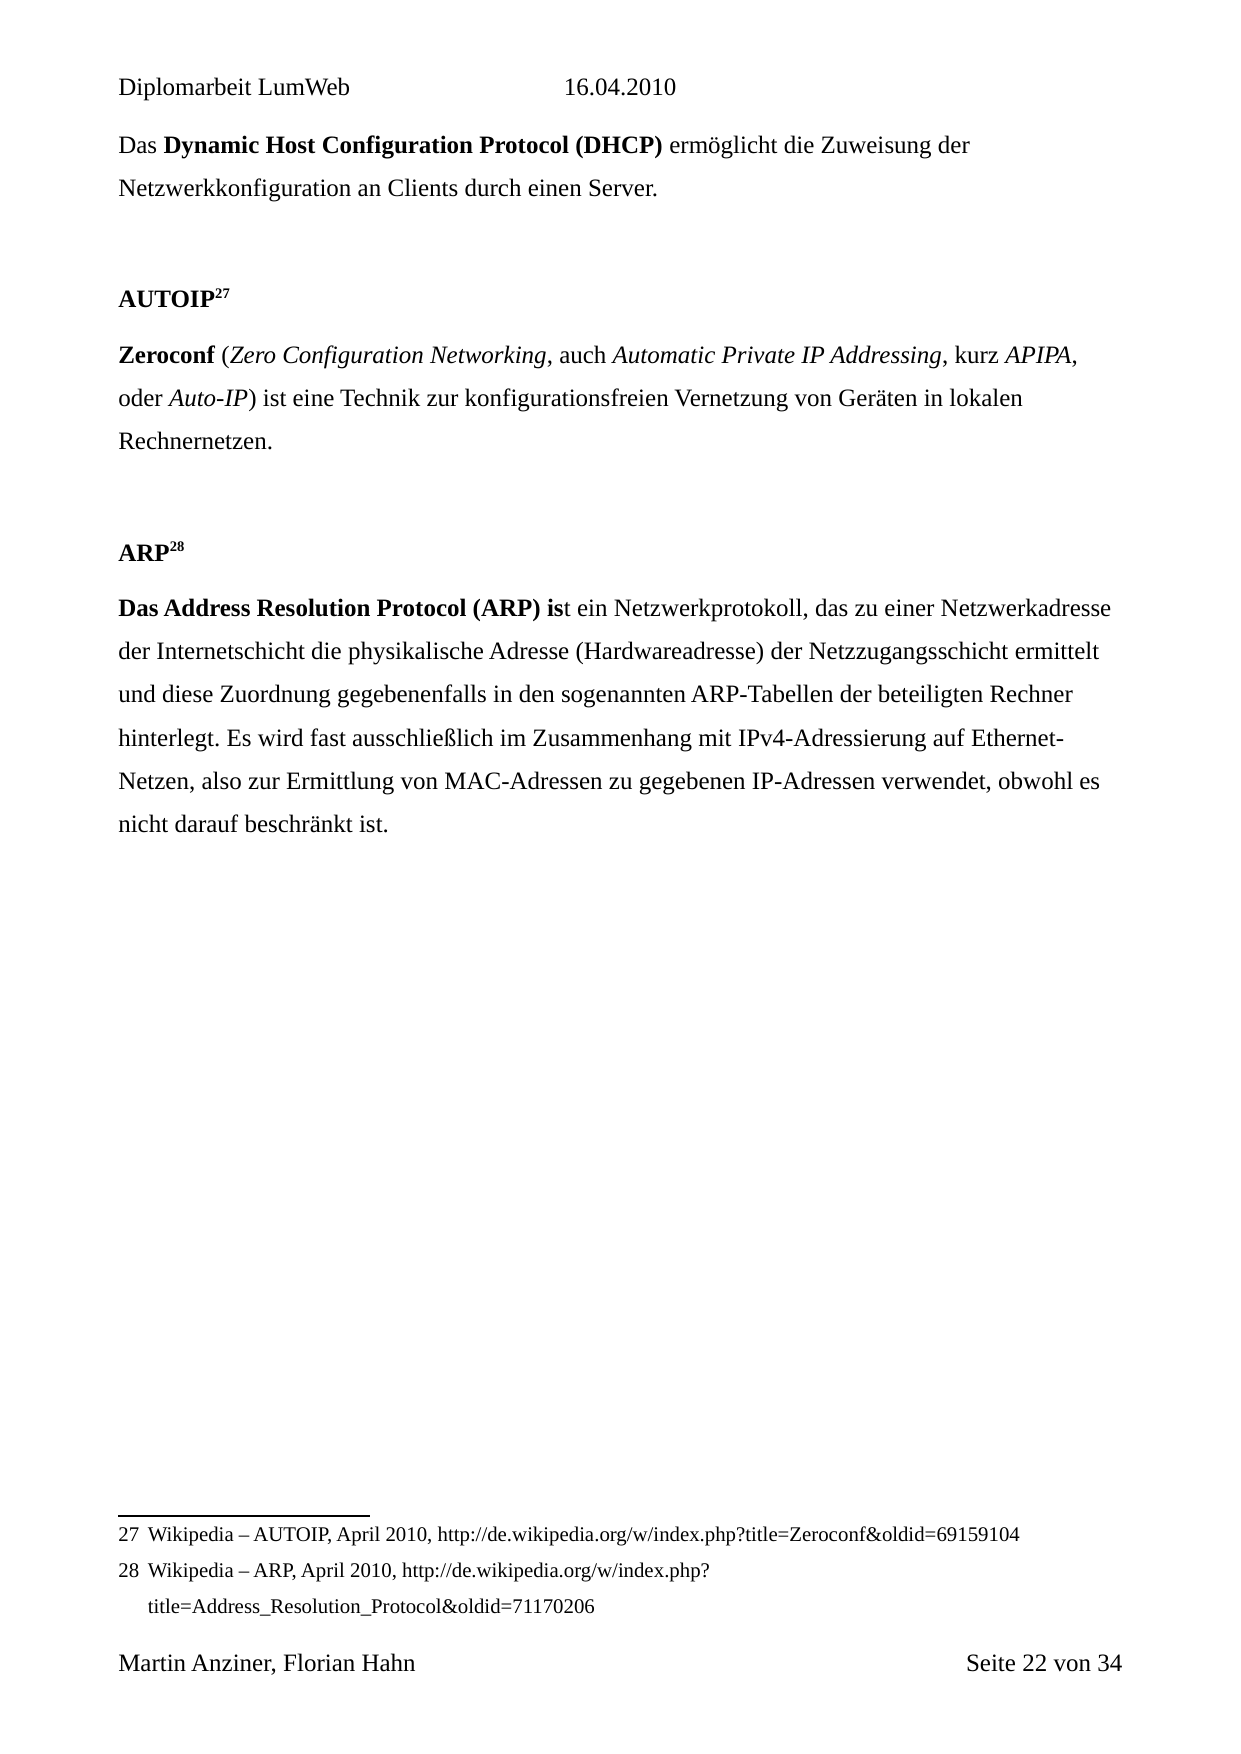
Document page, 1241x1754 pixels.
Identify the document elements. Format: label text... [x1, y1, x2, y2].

text Wikipedia – ARP, April 2010, http://de.wikipedia.org/w/index.php?title=Address_Resolution_Protocol&oldid=71170206 [118, 1558, 1122, 1618]
text AUTOIP [118, 284, 1122, 313]
text Das Dynamic Host Configuration Protocol (DHCP) ermöglicht die Zuweisung der Netzwerkkonfiguration an Clients durch einen Server. [118, 130, 1122, 202]
text Wikipedia – AUTOIP, April 2010, http://de.wikipedia.org/w/index.php?title=Zeroconf&oldid=69159104 [118, 1522, 1122, 1546]
text Das Address Resolution Protocol (ARP) ist ein Netzwerkprotokoll, das zu einer Netzwerkadresse der Internetschicht die physikalische Adresse (Hardwareadresse) der Netzzugangsschicht ermittelt und diese Zuordnung gegebenenfalls in den sogenannten ARP-Tabellen der beteiligten Rechner hinterlegt. Es wird fast ausschließlich im Zusammenhang mit IPv4-Adressierung auf Ethernet-Netzen, also zur Ermittlung von MAC-Adressen zu gegebenen IP-Adressen verwendet, obwohl es nicht darauf beschränkt ist. [118, 593, 1122, 838]
text Zeroconf (Zero Configuration Networking, auch Automatic Private IP Addressing, kurz APIPA, oder Auto-IP) ist eine Technik zur konfigurationsfreien Vernetzung von Geräten in lokalen Rechnernetzen. [118, 340, 1122, 455]
text ARP [118, 538, 1122, 566]
